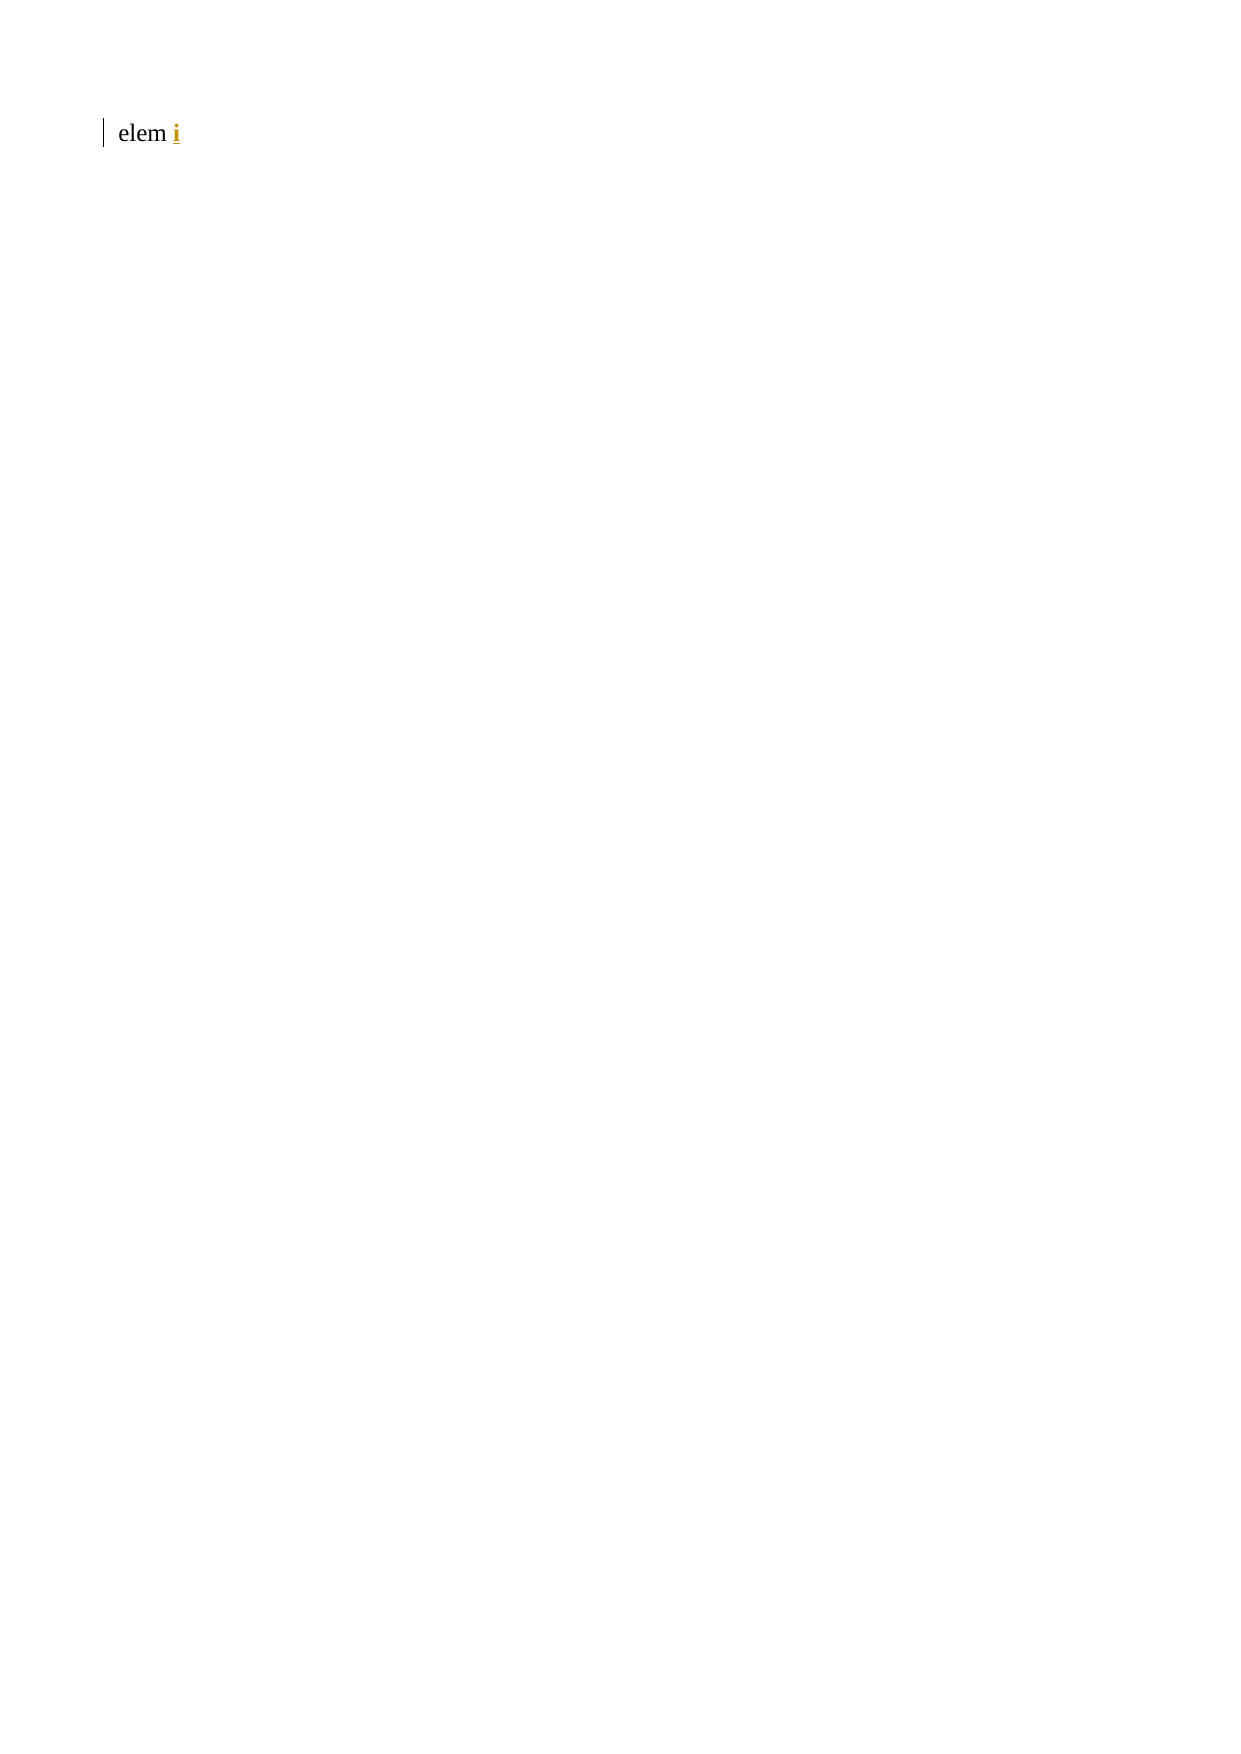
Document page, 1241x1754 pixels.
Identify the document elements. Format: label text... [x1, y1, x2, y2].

text elem i [118, 118, 1122, 147]
